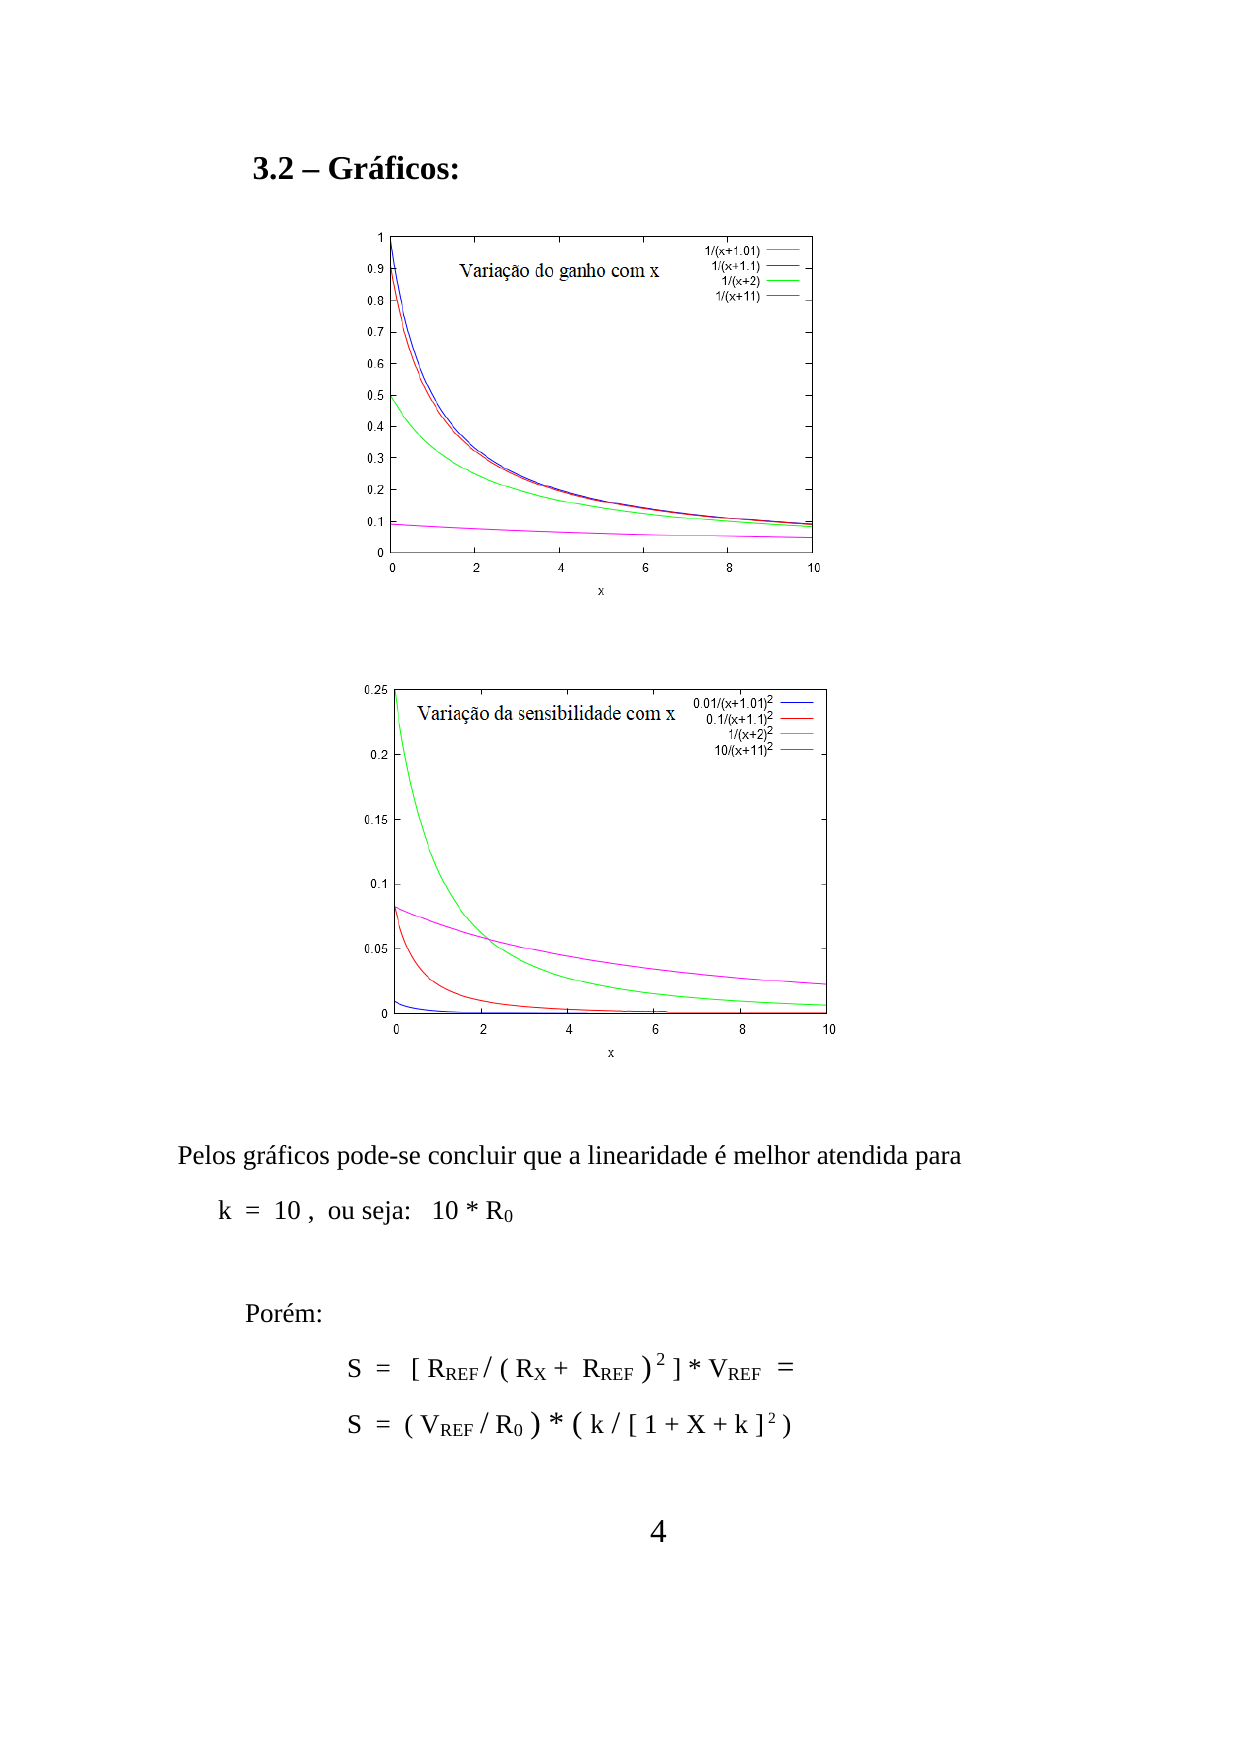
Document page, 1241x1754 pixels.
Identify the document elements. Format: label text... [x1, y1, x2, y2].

list 4 [215, 1512, 1064, 1550]
text Porém: [177, 1297, 1064, 1329]
list 3.2 – Gráficos: [215, 148, 1064, 187]
picture [338, 661, 853, 1076]
picture [336, 199, 853, 620]
list S = ( VREF / R0 ) * ( k / [ 1 + X + k ] 2 ) [215, 1404, 1064, 1441]
text Pelos gráficos pode-se concluir que a linearidade é melhor atendida para [177, 1139, 1064, 1171]
list S = [ RREF / ( RX + RREF ) 2 ] * VREF = [215, 1348, 1064, 1384]
text k = 10 , ou seja: 10 * R0 [177, 1190, 1064, 1226]
